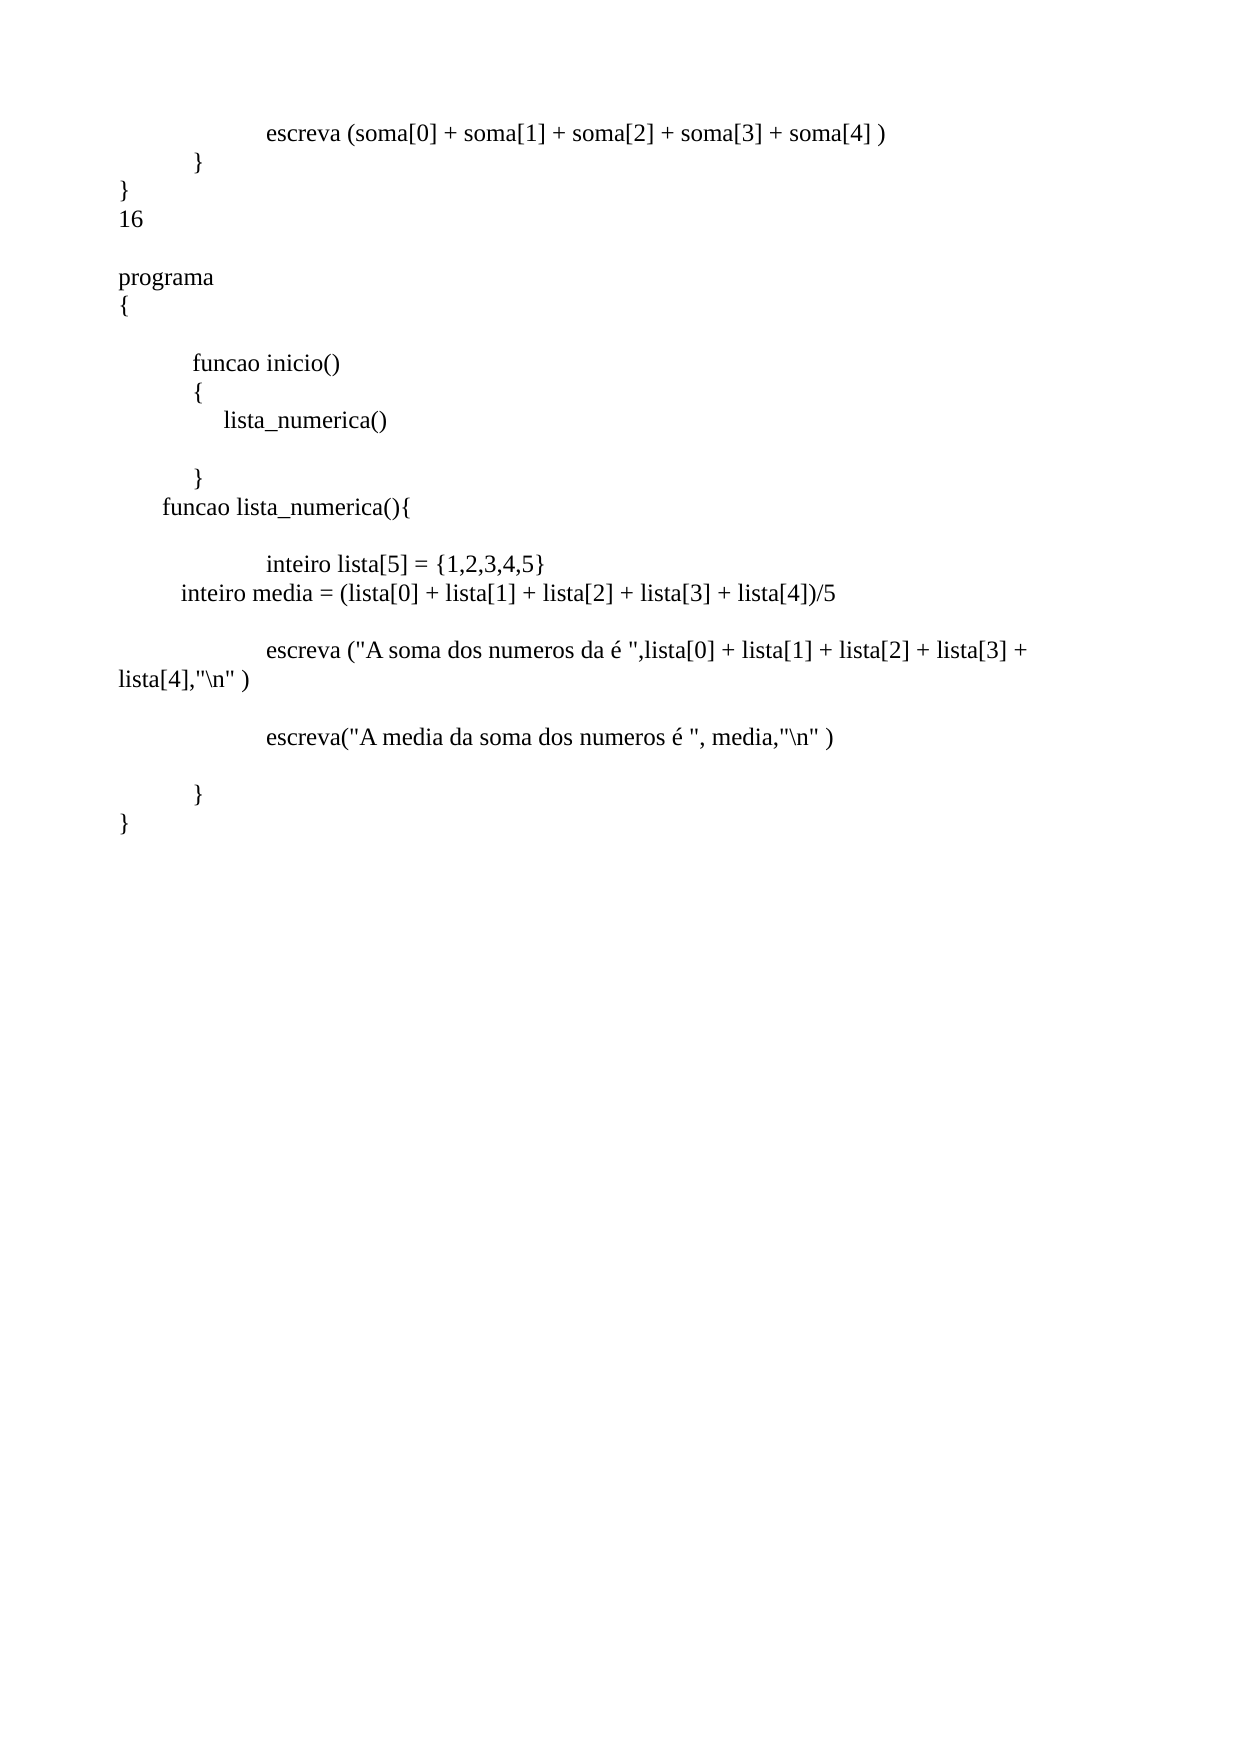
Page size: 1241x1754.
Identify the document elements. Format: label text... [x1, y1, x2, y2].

text escreva (soma[0] + soma[1] + soma[2] + soma[3] + soma[4] ) [118, 118, 1122, 147]
text } [118, 463, 1122, 492]
text } [118, 176, 1122, 204]
text { [118, 291, 1122, 319]
text } [118, 779, 1122, 808]
text inteiro lista[5] = {1,2,3,4,5} [118, 549, 1122, 578]
text } [118, 147, 1122, 176]
text 16 [118, 204, 1122, 233]
text { [118, 377, 1122, 406]
text escreva("A media da soma dos numeros é ", media,"\n" ) [118, 722, 1122, 751]
text funcao lista_numerica(){ [118, 492, 1122, 521]
text programa [118, 262, 1122, 291]
text escreva ("A soma dos numeros da é ",lista[0] + lista[1] + lista[2] + lista[3] + lista[4],"\n" ) [118, 636, 1122, 693]
text lista_numerica() [118, 406, 1122, 434]
text } [118, 808, 1122, 837]
text funcao inicio() [118, 348, 1122, 377]
text inteiro media = (lista[0] + lista[1] + lista[2] + lista[3] + lista[4])/5 [118, 578, 1122, 607]
